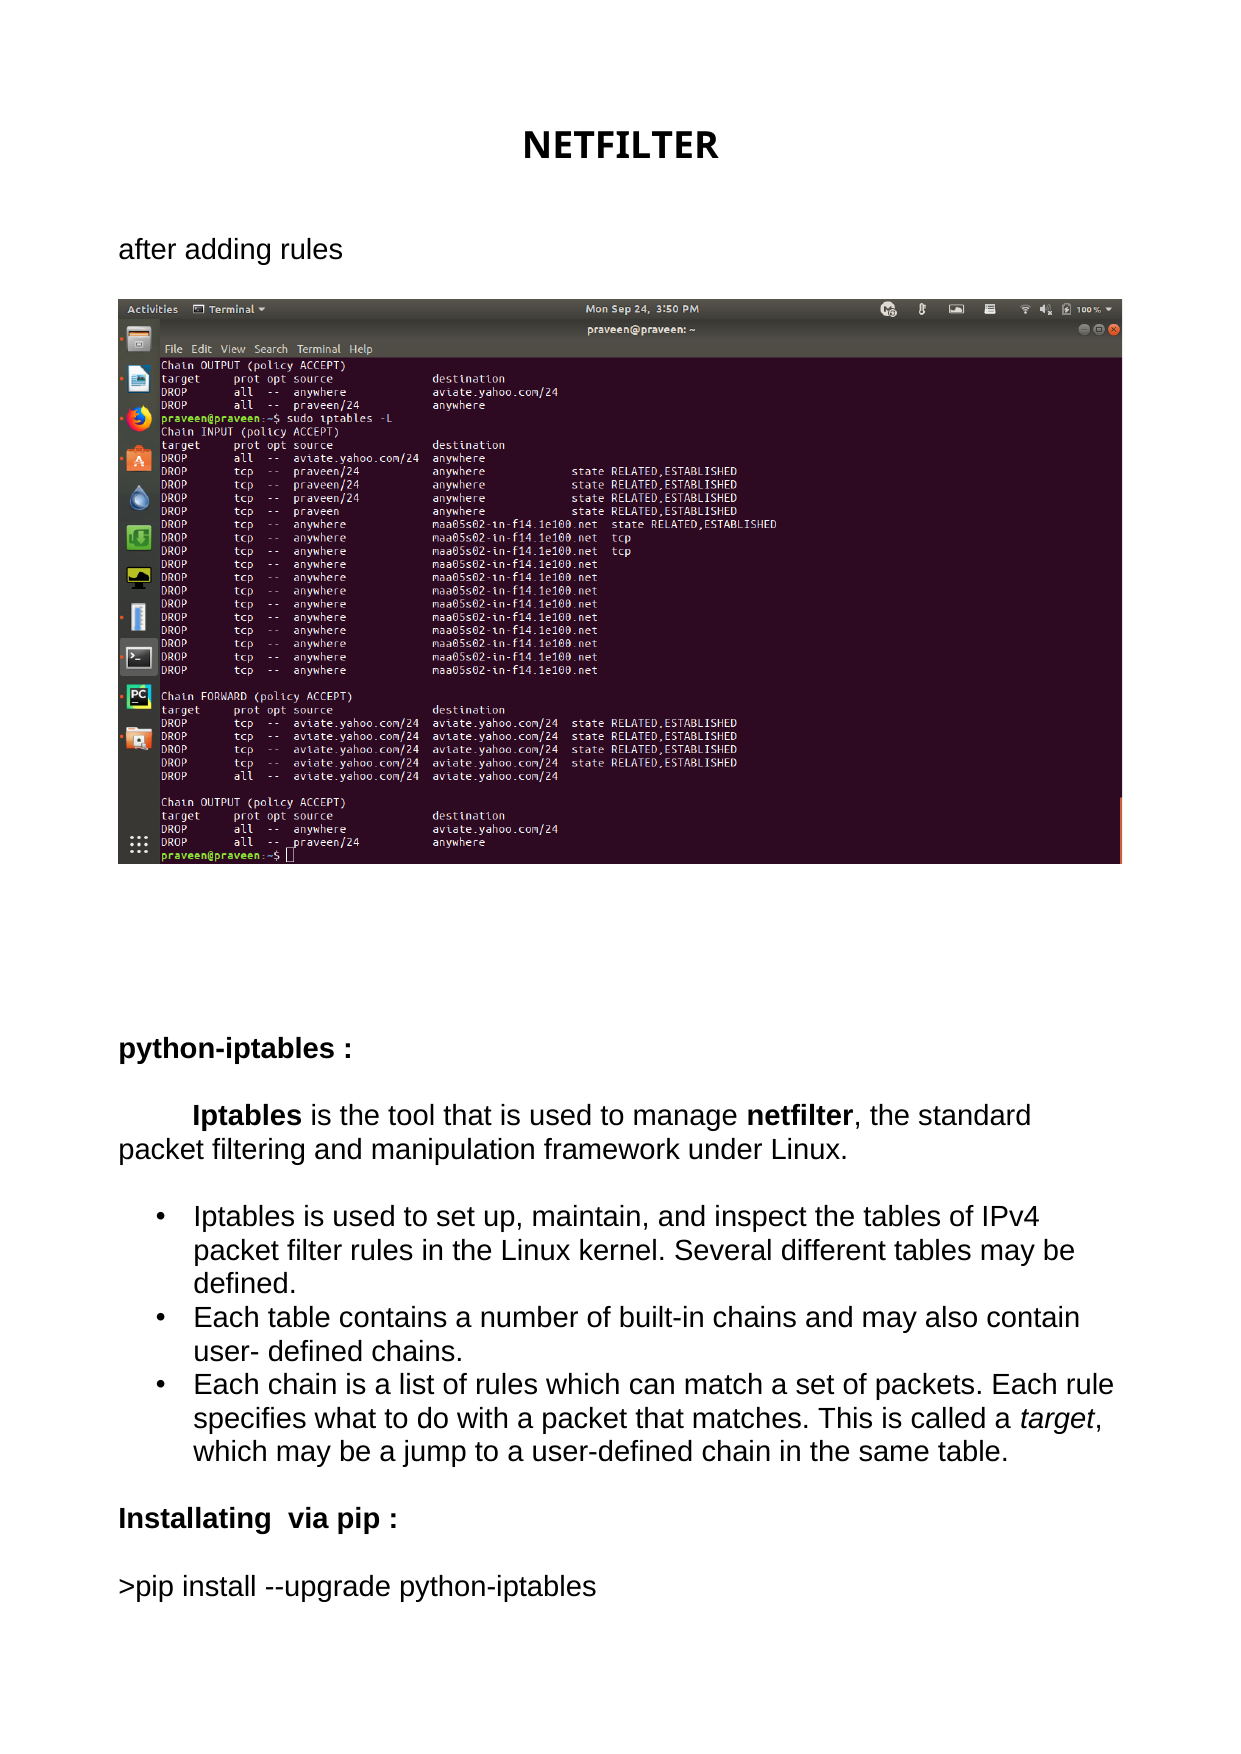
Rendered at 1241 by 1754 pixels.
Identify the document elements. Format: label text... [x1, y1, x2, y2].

text >pip install --upgrade python-iptables [118, 1569, 1122, 1602]
text after adding rules [118, 232, 1122, 266]
text Installating via pip : [118, 1502, 1122, 1535]
picture [118, 299, 1123, 864]
list Each chain is a list of rules which can match a set of packets. Each rule specifies what to do with a packet that matches. This is called a target, which may be a jump to a user-defined chain in the same table. [156, 1367, 1122, 1468]
text python-iptables : [118, 1031, 1122, 1065]
list Iptables is used to set up, maintain, and inspect the tables of IPv4 packet filter rules in the Linux kernel. Several different tables may be defined. [156, 1199, 1122, 1300]
text Iptables is the tool that is used to manage netfilter, the standard packet filtering and manipulation framework under Linux. [118, 1098, 1122, 1166]
list Each table contains a number of built-in chains and may also contain user- defined chains. [156, 1300, 1122, 1367]
